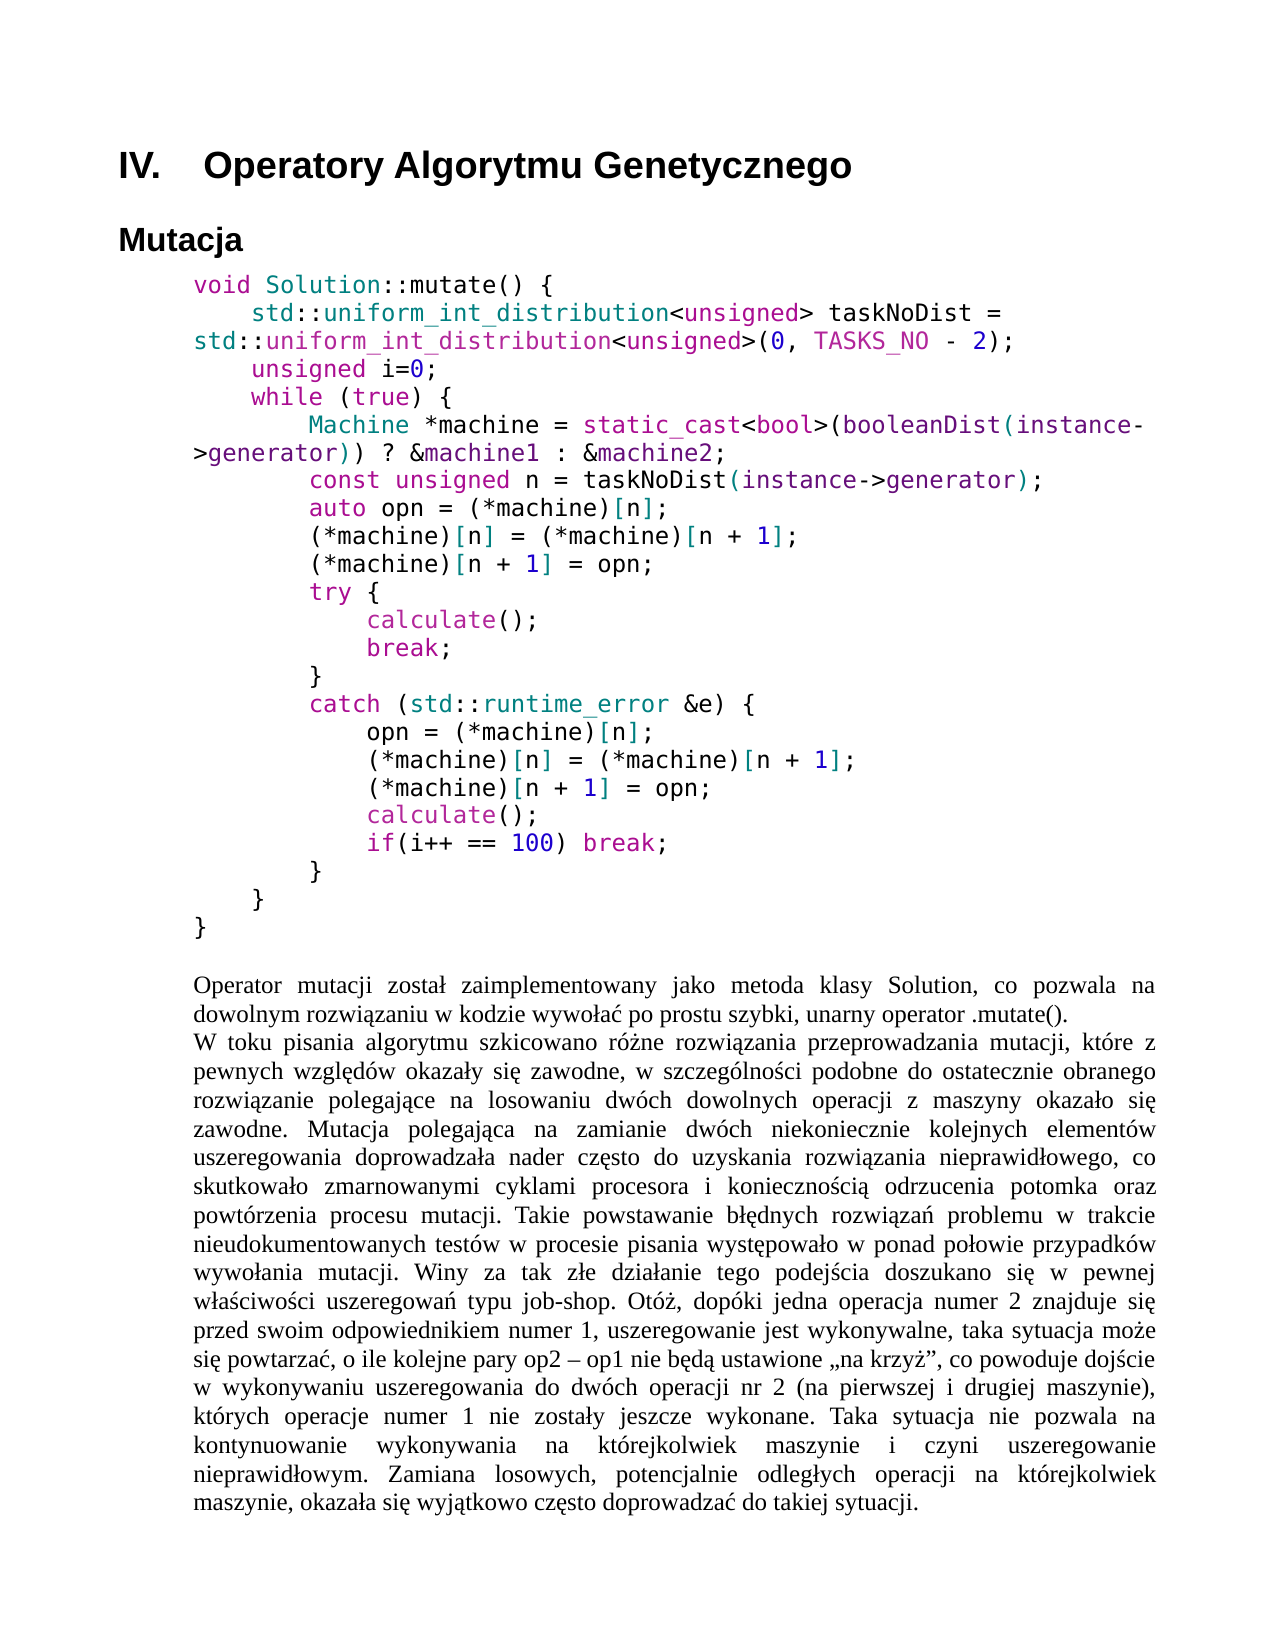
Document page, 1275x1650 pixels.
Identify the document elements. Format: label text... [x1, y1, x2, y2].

list W toku pisania algorytmu szkicowano różne rozwiązania przeprowadzania mutacji, które z pewnych względów okazały się zawodne, w szczególności podobne do ostatecznie obranego rozwiązanie polegające na losowaniu dwóch dowolnych operacji z maszyny okazało się zawodne. Mutacja polegająca na zamianie dwóch niekoniecznie kolejnych elementów uszeregowania doprowadzała nader często do uzyskania rozwiązania nieprawidłowego, co skutkowało zmarnowanymi cyklami procesora i koniecznością odrzucenia potomka oraz powtórzenia procesu mutacji. Takie powstawanie błędnych rozwiązań problemu w trakcie nieudokumentowanych testów w procesie pisania występowało w ponad połowie przypadków wywołania mutacji. Winy za tak złe działanie tego podejścia doszukano się w pewnej właściwości uszeregowań typu job-shop. Otóż, dopóki jedna operacja numer 2 znajduje się przed swoim odpowiednikiem numer 1, uszeregowanie jest wykonywalne, taka sytuacja może się powtarzać, o ile kolejne pary op2 – op1 nie będą ustawione „na krzyż”, co powoduje dojście w wykonywaniu uszeregowania do dwóch operacji nr 2 (na pierwszej i drugiej maszynie), których operacje numer 1 nie zostały jeszcze wykonane. Taka sytuacja nie pozwala na kontynuowanie wykonywania na którejkolwiek maszynie i czyni uszeregowanie nieprawidłowym. Zamiana losowych, potencjalnie odległych operacji na którejkolwiek maszynie, okazała się wyjątkowo często doprowadzać do takiej sytuacji. [156, 1027, 1157, 1516]
list Operator mutacji został zaimplementowany jako metoda klasy Solution, co pozwala na dowolnym rozwiązaniu w kodzie wywołać po prostu szybki, unarny operator .mutate(). [156, 970, 1157, 1027]
list void Solution::mutate() { std::uniform_int_distribution<unsigned> taskNoDist = std::uniform_int_distribution<unsigned>(0, TASKS_NO - 2); unsigned i=0; while (true) { Machine *machine = static_cast<bool>(booleanDist(instance->generator)) ? &machine1 : &machine2; const unsigned n = taskNoDist(instance->generator); auto opn = (*machine)[n]; (*machine)[n] = (*machine)[n + 1]; (*machine)[n + 1] = opn; try { calculate(); break; } catch (std::runtime_error &e) { opn = (*machine)[n]; (*machine)[n] = (*machine)[n + 1]; (*machine)[n + 1] = opn; calculate(); if(i++ == 100) break; } } } [156, 271, 1157, 941]
subtitle Operatory Algorytmu Genetycznego [118, 143, 1157, 187]
subtitle Mutacja [118, 220, 1157, 259]
